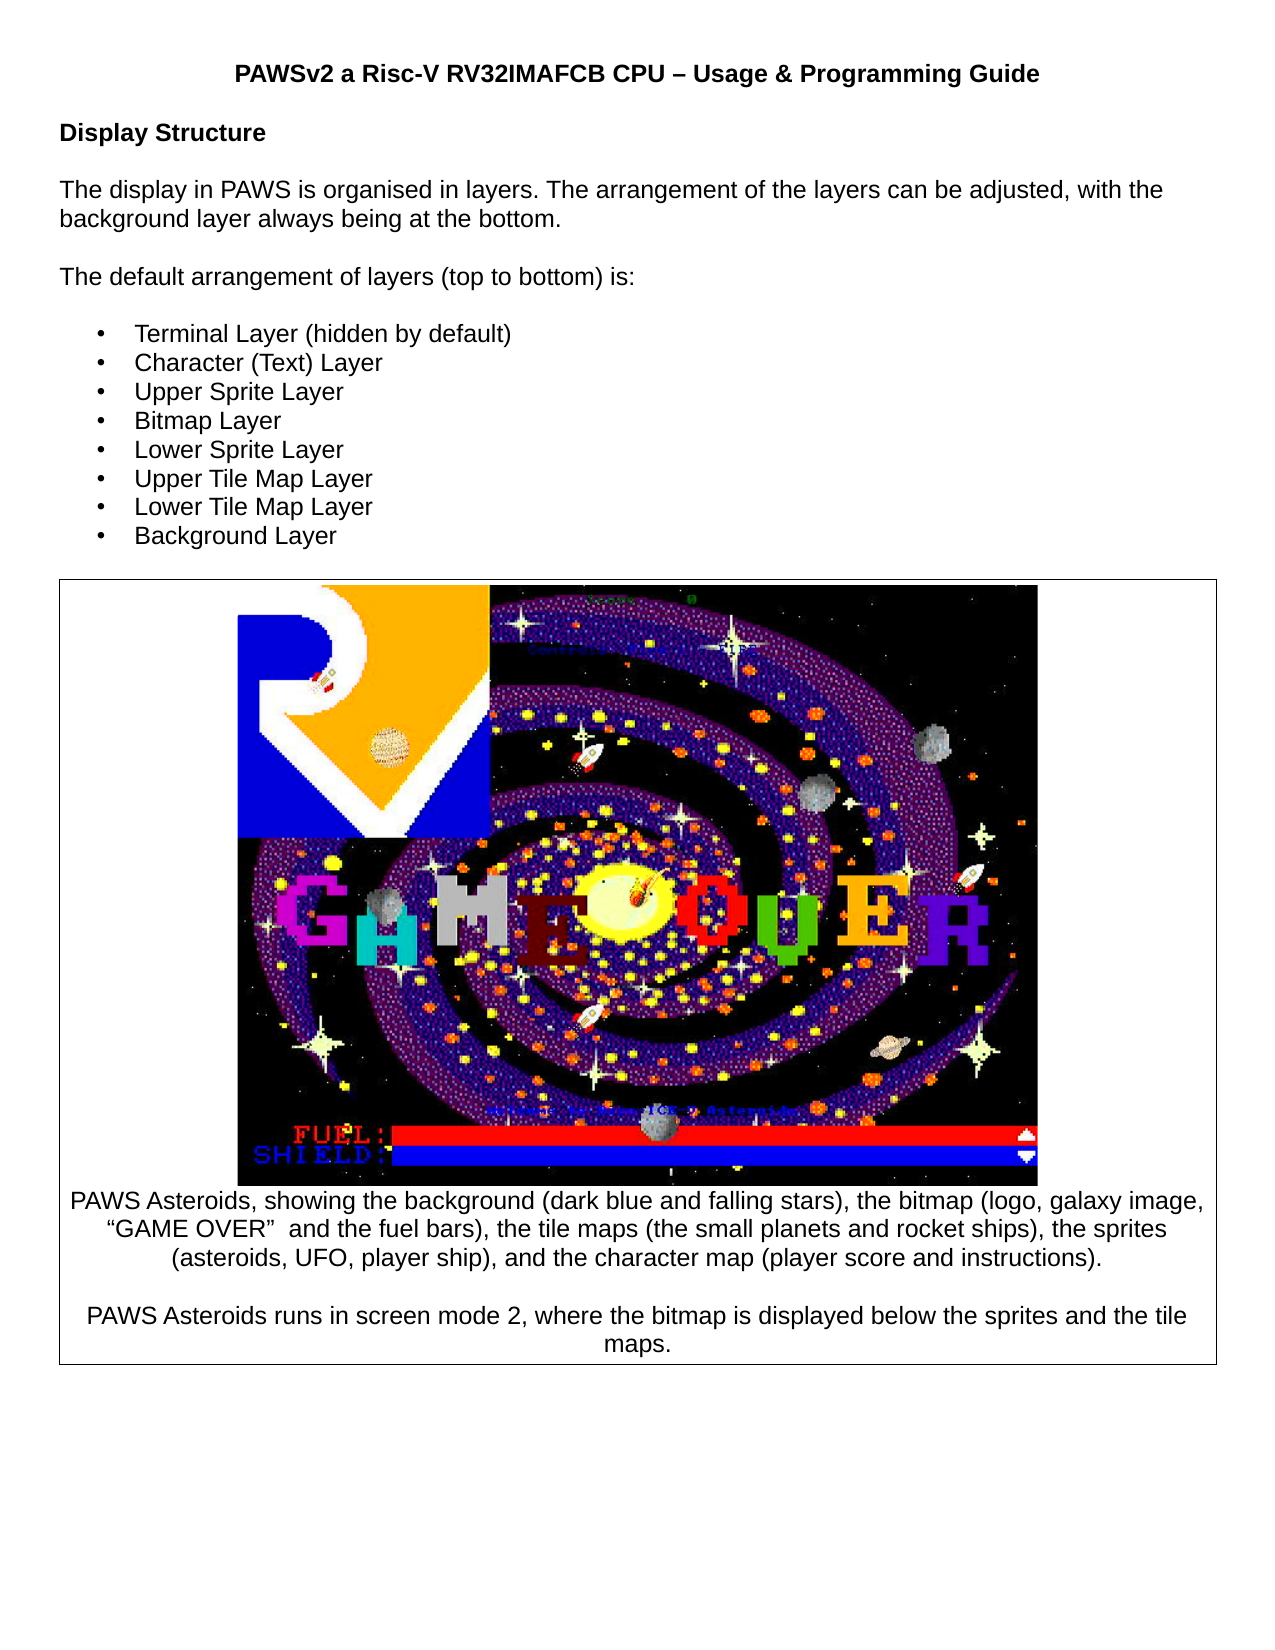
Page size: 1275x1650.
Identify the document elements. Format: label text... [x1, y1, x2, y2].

list Upper Tile Map Layer [97, 463, 1216, 492]
list Bitmap Layer [97, 406, 1216, 435]
text Display Structure [59, 118, 1216, 147]
list Background Layer [97, 521, 1216, 550]
text The default arrangement of layers (top to bottom) is: [59, 262, 1216, 291]
list Lower Sprite Layer [97, 435, 1216, 463]
picture [237, 585, 1038, 1186]
list Upper Sprite Layer [97, 377, 1216, 406]
list Character (Text) Layer [97, 348, 1216, 377]
list Lower Tile Map Layer [97, 492, 1216, 521]
text The display in PAWS is organised in layers. The arrangement of the layers can be adjusted, with the background layer always being at the bottom. [59, 176, 1216, 233]
table_header PAWS Asteroids, showing the background (dark blue and falling stars), the bitmap (logo, galaxy image, “GAME OVER” and the fuel bars), the tile maps (the small planets and rocket ships), the sprites (asteroids, UFO, player ship), and the character map (player score and instructions). PAWS Asteroids runs in screen mode 2, where the bitmap is displayed below the sprites and the tile maps. [60, 580, 1216, 1364]
list Terminal Layer (hidden by default) [97, 319, 1216, 348]
